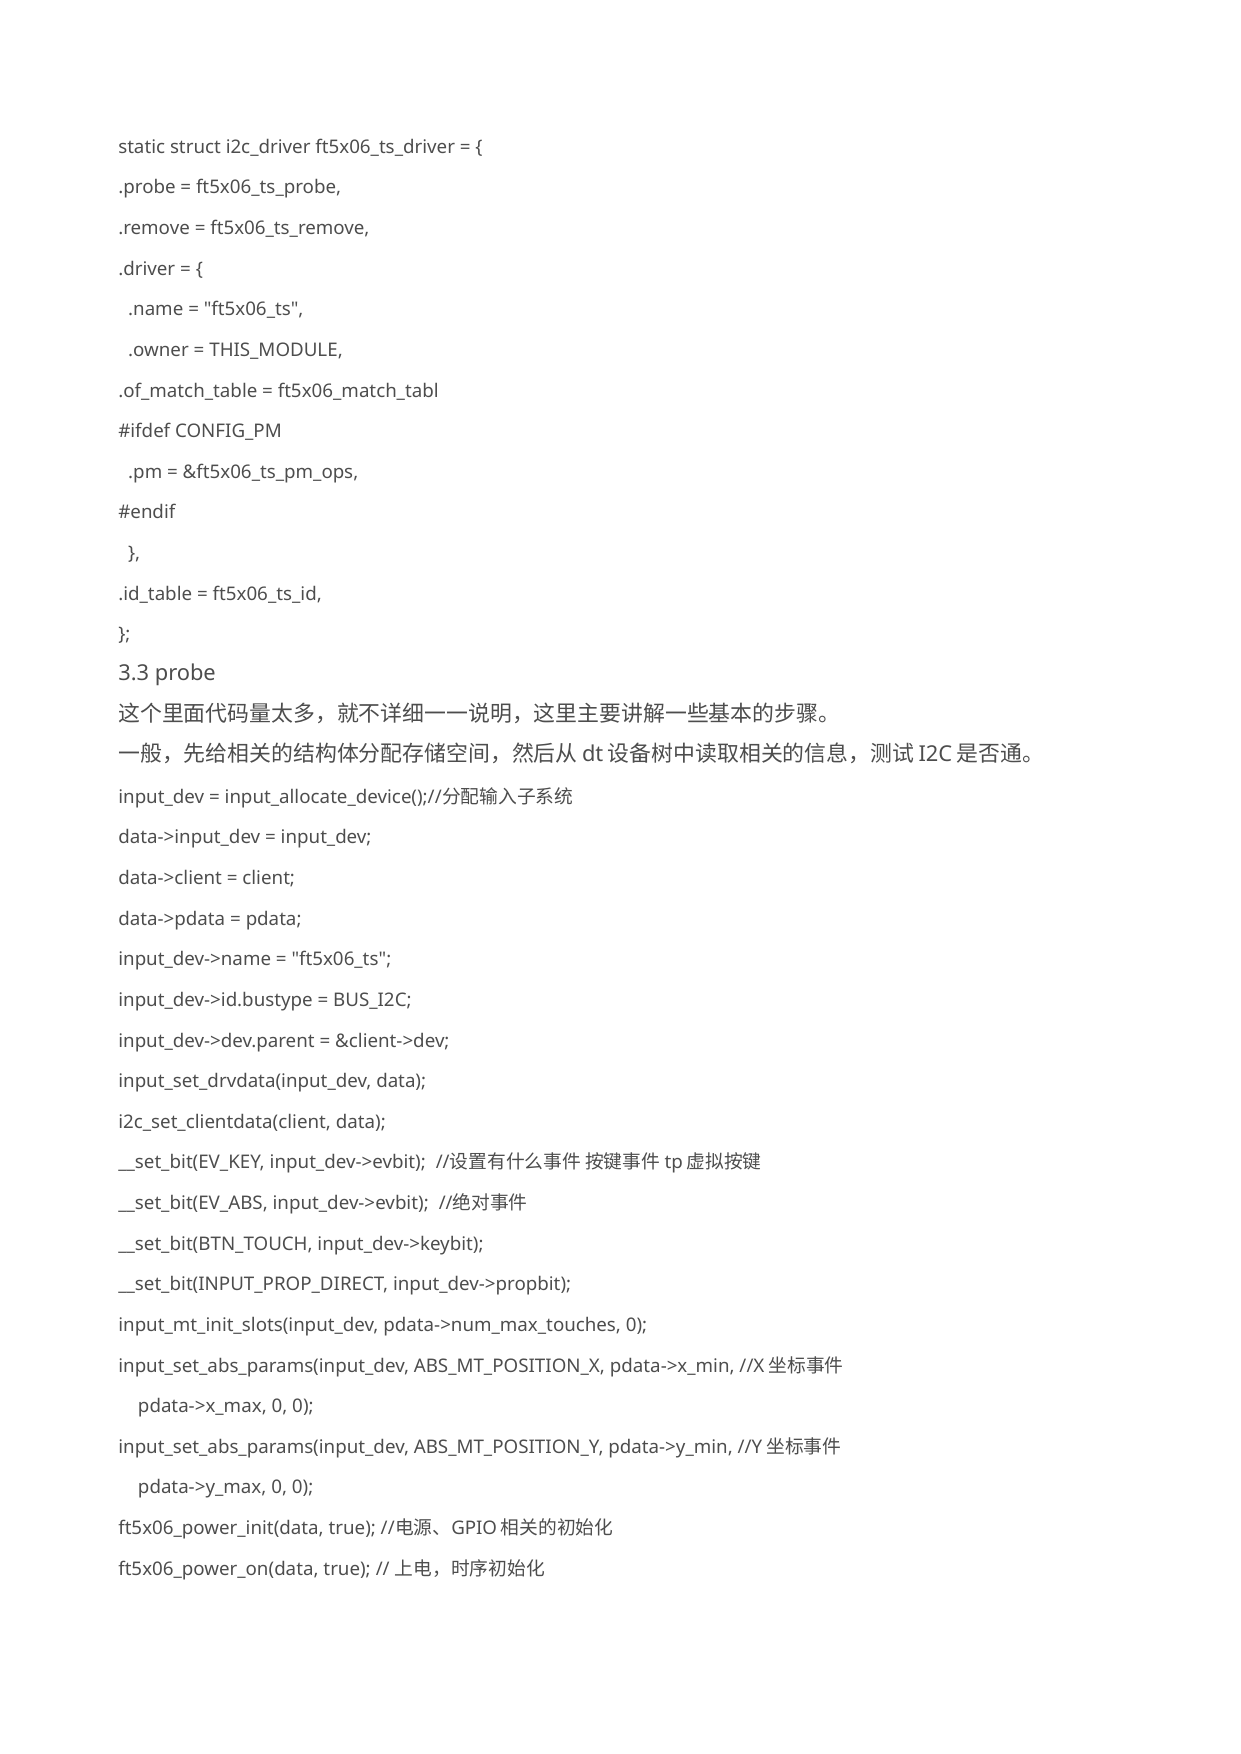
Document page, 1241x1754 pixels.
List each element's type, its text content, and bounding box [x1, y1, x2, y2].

text 这个里面代码量太多，就不详细一一说明，这里主要讲解一些基本的步骤。 [118, 687, 1122, 727]
text input_dev = input_allocate_device();//分配输入子系统 [118, 768, 1122, 809]
text 一般，先给相关的结构体分配存储空间，然后从dt设备树中读取相关的信息，测试I2C是否通。 [118, 727, 1122, 768]
text ft5x06_power_on(data, true); // 上电，时序初始化 [118, 1540, 1122, 1581]
text data->input_dev = input_dev; data->client = client; data->pdata = pdata; input_dev->name = "ft5x06_ts"; input_dev->id.bustype = BUS_I2C; input_dev->dev.parent = &client->dev; input_set_drvdata(input_dev, data); i2c_set_clientdata(client, data); __set_bit(EV_KEY, input_dev->evbit); //设置有什么事件 按键事件 tp虚拟按键 __set_bit(EV_ABS, input_dev->evbit); //绝对事件 __set_bit(BTN_TOUCH, input_dev->keybit); __set_bit(INPUT_PROP_DIRECT, input_dev->propbit); input_mt_init_slots(input_dev, pdata->num_max_touches, 0); input_set_abs_params(input_dev, ABS_MT_POSITION_X, pdata->x_min, //X坐标事件 pdata->x_max, 0, 0); input_set_abs_params(input_dev, ABS_MT_POSITION_Y, pdata->y_min, //Y坐标事件 pdata->y_max, 0, 0); [118, 809, 1122, 1499]
text static struct i2c_driver ft5x06_ts_driver = { .probe = ft5x06_ts_probe, .remove = ft5x06_ts_remove, .driver = { .name = "ft5x06_ts", .owner = THIS_MODULE, .of_match_table = ft5x06_match_tabl #ifdef CONFIG_PM .pm = &ft5x06_ts_pm_ops, #endif }, .id_table = ft5x06_ts_id, }; [118, 118, 1122, 646]
text ft5x06_power_init(data, true); //电源、GPIO相关的初始化 [118, 1499, 1122, 1540]
text 3.3 probe [118, 646, 1122, 687]
